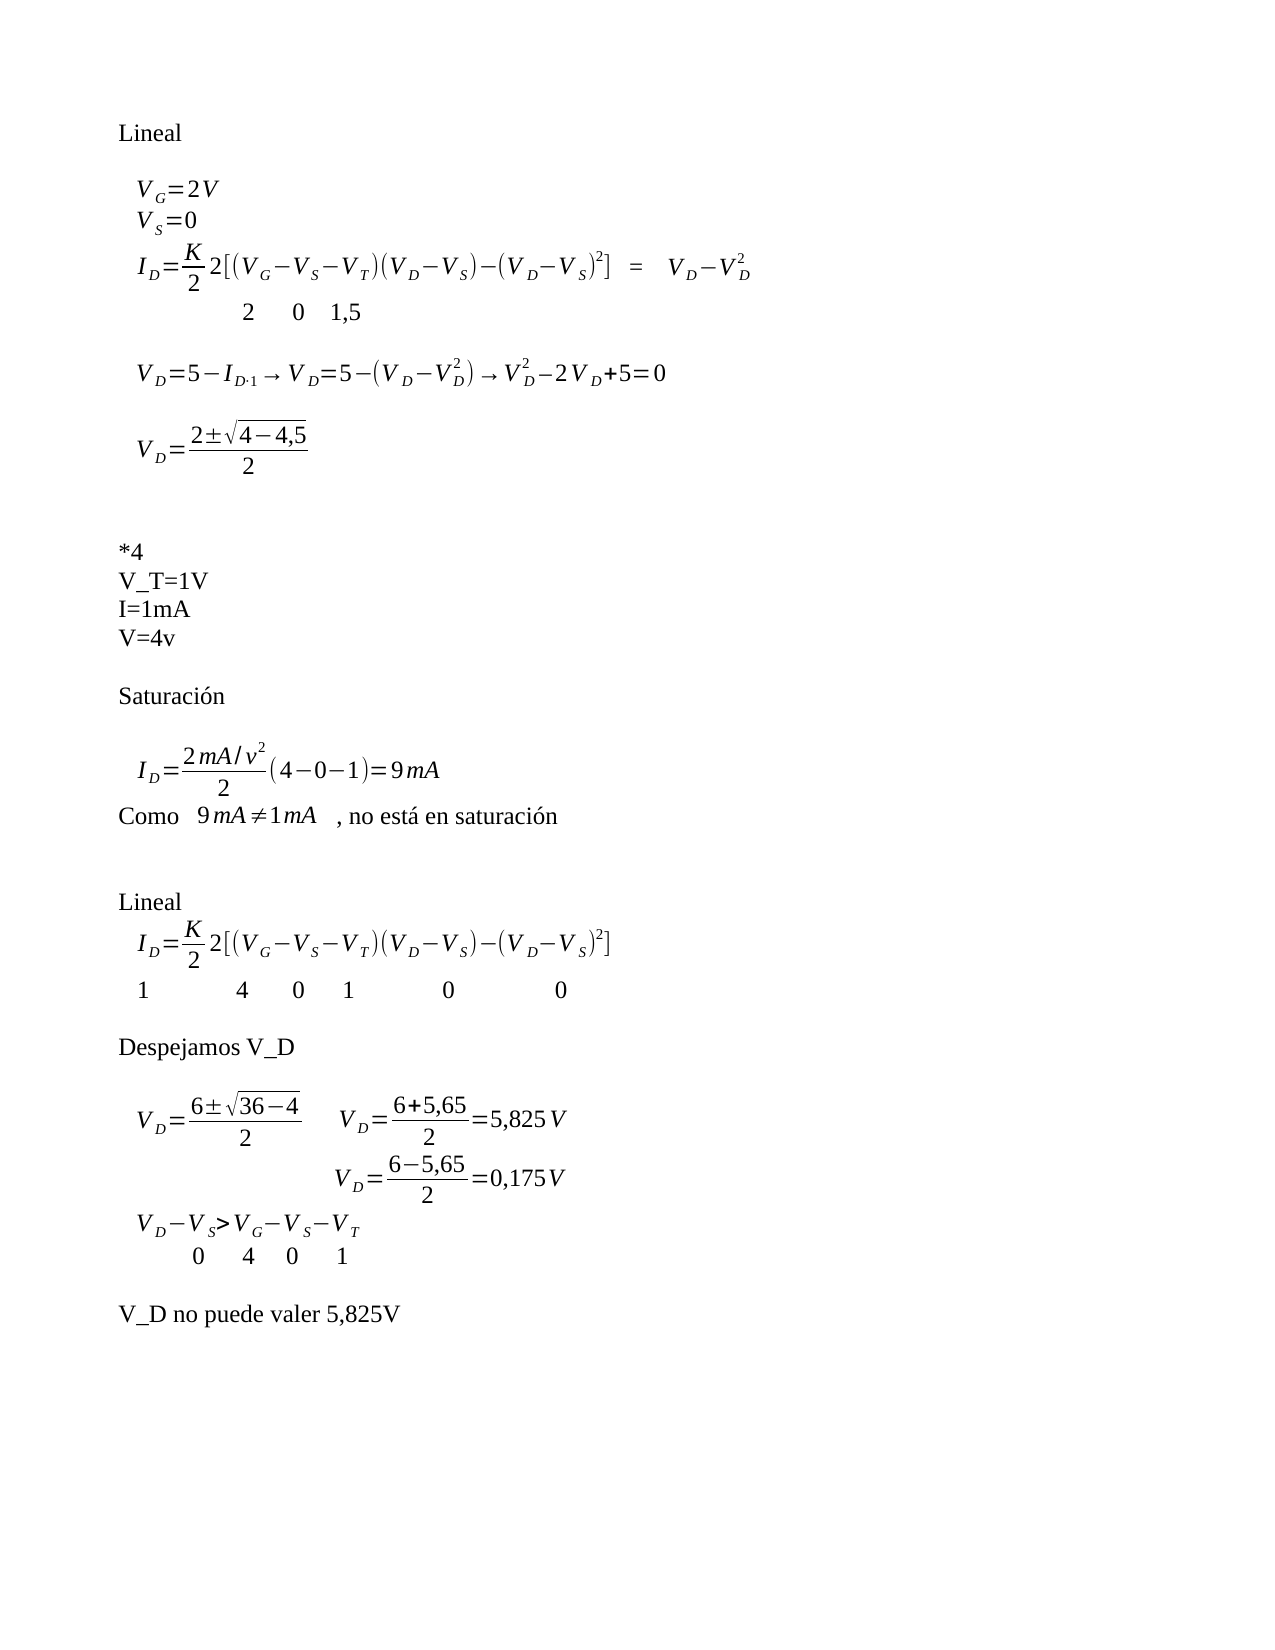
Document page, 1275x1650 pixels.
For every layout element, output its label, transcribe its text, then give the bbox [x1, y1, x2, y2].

text Como, no está en saturación [118, 801, 1157, 829]
text = [118, 238, 1157, 297]
text Lineal [118, 118, 1157, 147]
text I=1mA [118, 594, 1157, 623]
text 1 4 0 1 0 0 [118, 975, 1157, 1003]
text Lineal [118, 887, 1157, 916]
text *4 [118, 537, 1157, 566]
text Despejamos V_D [118, 1032, 1157, 1061]
text Saturación [118, 681, 1157, 709]
text 0 4 0 1 [118, 1241, 1157, 1270]
text V_D no puede valer 5,825V [118, 1299, 1157, 1327]
text V_T=1V [118, 566, 1157, 594]
text V=4v [118, 623, 1157, 652]
text 2 0 1,5 [118, 297, 1157, 326]
